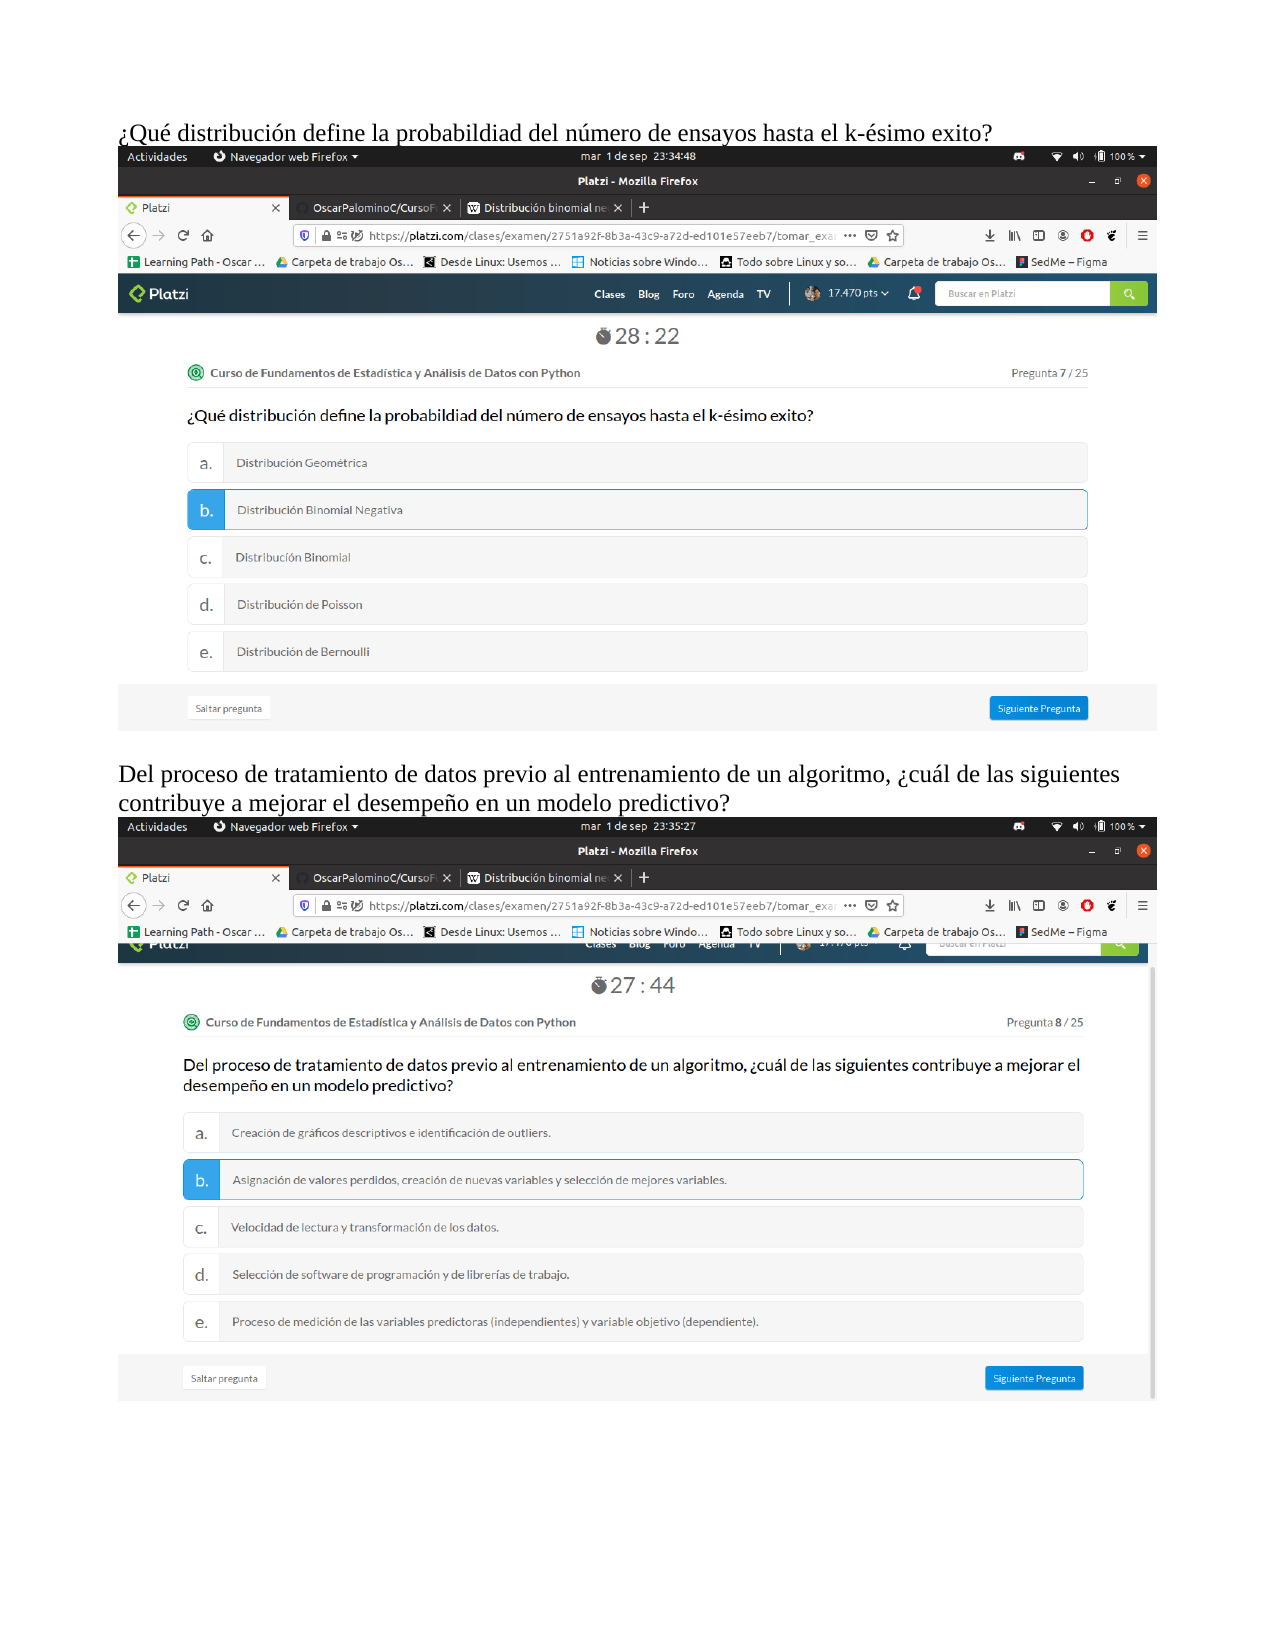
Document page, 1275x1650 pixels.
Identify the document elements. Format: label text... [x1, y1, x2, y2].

text ¿Qué distribución define la probabildiad del número de ensayos hasta el k-ésimo exito? [118, 118, 1157, 146]
text Del proceso de tratamiento de datos previo al entrenamiento de un algoritmo, ¿cuál de las siguientes contribuye a mejorar el desempeño en un modelo predictivo? [118, 759, 1157, 817]
